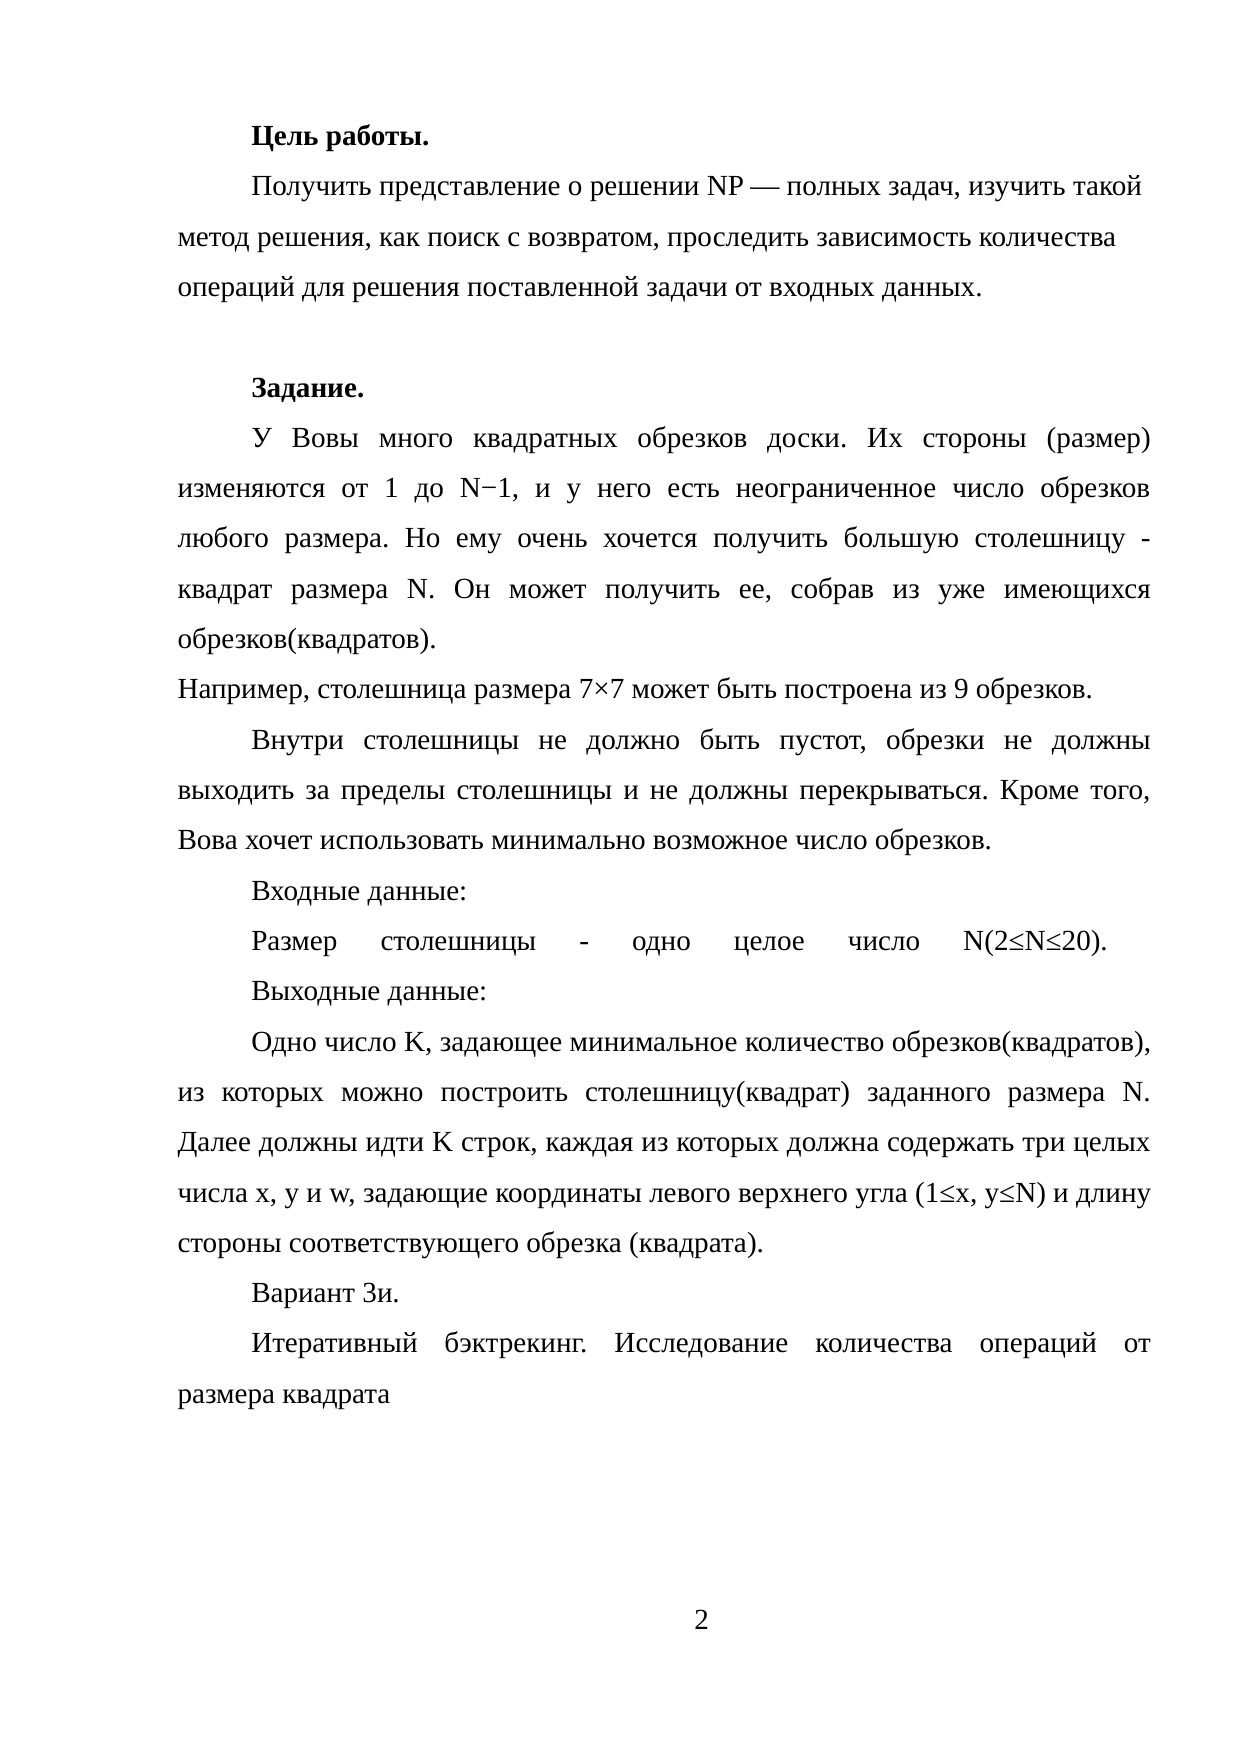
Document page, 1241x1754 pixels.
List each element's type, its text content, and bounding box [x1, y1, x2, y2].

subtitle Задание. [177, 370, 1152, 403]
subtitle Цель работы. [177, 118, 1152, 152]
text Получить представление о решении NP — полных задач, изучить такой метод решения, как поиск с возвратом, проследить зависимость количества операций для решения поставленной задачи от входных данных. [177, 168, 1152, 303]
text Вариант 3и. [177, 1275, 1152, 1309]
text У Вовы много квадратных обрезков доски. Их стороны (размер) изменяются от 1 до N−1, и у него есть неограниченное число обрезков любого размера. Но ему очень хочется получить большую столешницу - квадрат размера N. Он может получить ее, собрав из уже имеющихся обрезков(квадратов). Например, столешница размера 7×7 может быть построена из 9 обрезков. [177, 420, 1152, 705]
text Внутри столешницы не должно быть пустот, обрезки не должны выходить за пределы столешницы и не должны перекрываться. Кроме того, Вова хочет использовать минимально возможное число обрезков. [177, 722, 1152, 856]
text Входные данные: [177, 873, 1152, 906]
text Итеративный бэктрекинг. Исследование количества операций от размера квадрата [177, 1326, 1152, 1409]
text Одно число K, задающее минимальное количество обрезков(квадратов), из которых можно построить столешницу(квадрат) заданного размера N. Далее должны идти K строк, каждая из которых должна содержать три целых числа x, y и w, задающие координаты левого верхнего угла (1≤x, y≤N) и длину стороны соответствующего обрезка (квадрата). [177, 1024, 1152, 1258]
text Размер столешницы - одно целое число N(2≤N≤20). Выходные данные: [177, 923, 1152, 1007]
